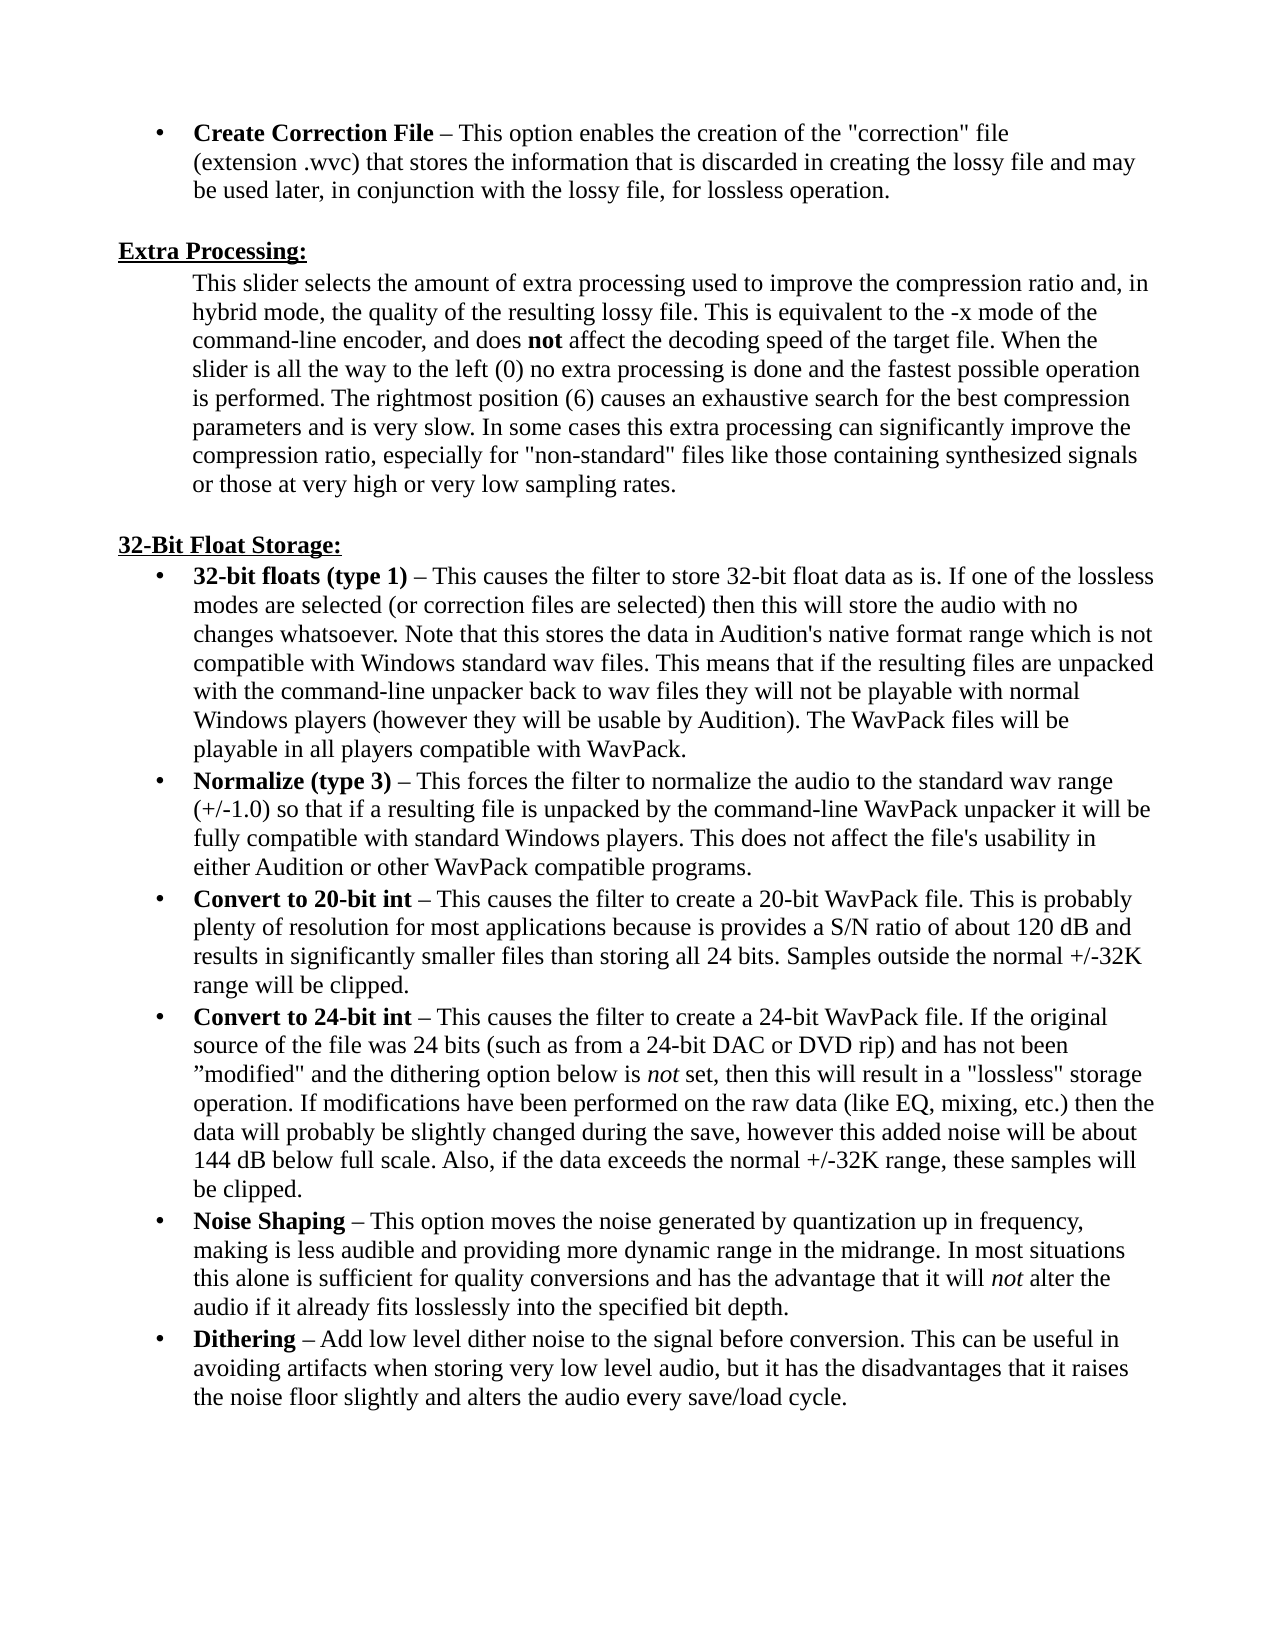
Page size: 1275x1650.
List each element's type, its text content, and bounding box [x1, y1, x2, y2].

text Extra Processing: [118, 236, 1157, 265]
list Convert to 24-bit int – This causes the filter to create a 24-bit WavPack file. If the original source of the file was 24 bits (such as from a 24-bit DAC or DVD rip) and has not been ”modified" and the dithering option below is not set, then this will result in a "lossless" storage operation. If modifications have been performed on the raw data (like EQ, mixing, etc.) then the data will probably be slightly changed during the save, however this added noise will be about 144 dB below full scale. Also, if the data exceeds the normal +/-32K range, these samples will be clipped. [156, 1002, 1157, 1203]
list Noise Shaping – This option moves the noise generated by quantization up in frequency, making is less audible and providing more dynamic range in the midrange. In most situations this alone is sufficient for quality conversions and has the advantage that it will not alter the audio if it already fits losslessly into the specified bit depth. [156, 1206, 1157, 1321]
list Dithering – Add low level dither noise to the signal before conversion. This can be useful in avoiding artifacts when storing very low level audio, but it has the disadvantages that it raises the noise floor slightly and alters the audio every save/load cycle. [156, 1324, 1157, 1410]
list Normalize (type 3) – This forces the filter to normalize the audio to the standard wav range (+/-1.0) so that if a resulting file is unpacked by the command-line WavPack unpacker it will be fully compatible with standard Windows players. This does not affect the file's usability in either Audition or other WavPack compatible programs. [156, 766, 1157, 881]
list Create Correction File – This option enables the creation of the "correction" file (extension .wvc) that stores the information that is discarded in creating the lossy file and may be used later, in conjunction with the lossy file, for lossless operation. [156, 118, 1157, 204]
text This slider selects the amount of extra processing used to improve the compression ratio and, in hybrid mode, the quality of the resulting lossy file. This is equivalent to the -x mode of the command-line encoder, and does not affect the decoding speed of the target file. When the slider is all the way to the left (0) no extra processing is done and the fastest possible operation is performed. The rightmost position (6) causes an exhaustive search for the best compression parameters and is very slow. In some cases this extra processing can significantly improve the compression ratio, especially for "non-standard" files like those containing synthesized signals or those at very high or very low sampling rates. [192, 268, 1157, 498]
list 32-bit floats (type 1) – This causes the filter to store 32-bit float data as is. If one of the lossless modes are selected (or correction files are selected) then this will store the audio with no changes whatsoever. Note that this stores the data in Audition's native format range which is not compatible with Windows standard wav files. This means that if the resulting files are unpacked with the command-line unpacker back to wav files they will not be playable with normal Windows players (however they will be usable by Audition). The WavPack files will be playable in all players compatible with WavPack. [156, 561, 1157, 763]
text 32-Bit Float Storage: [118, 530, 1157, 558]
list Convert to 20-bit int – This causes the filter to create a 20-bit WavPack file. This is probably plenty of resolution for most applications because is provides a S/N ratio of about 120 dB and results in significantly smaller files than storing all 24 bits. Samples outside the normal +/-32K range will be clipped. [156, 884, 1157, 999]
